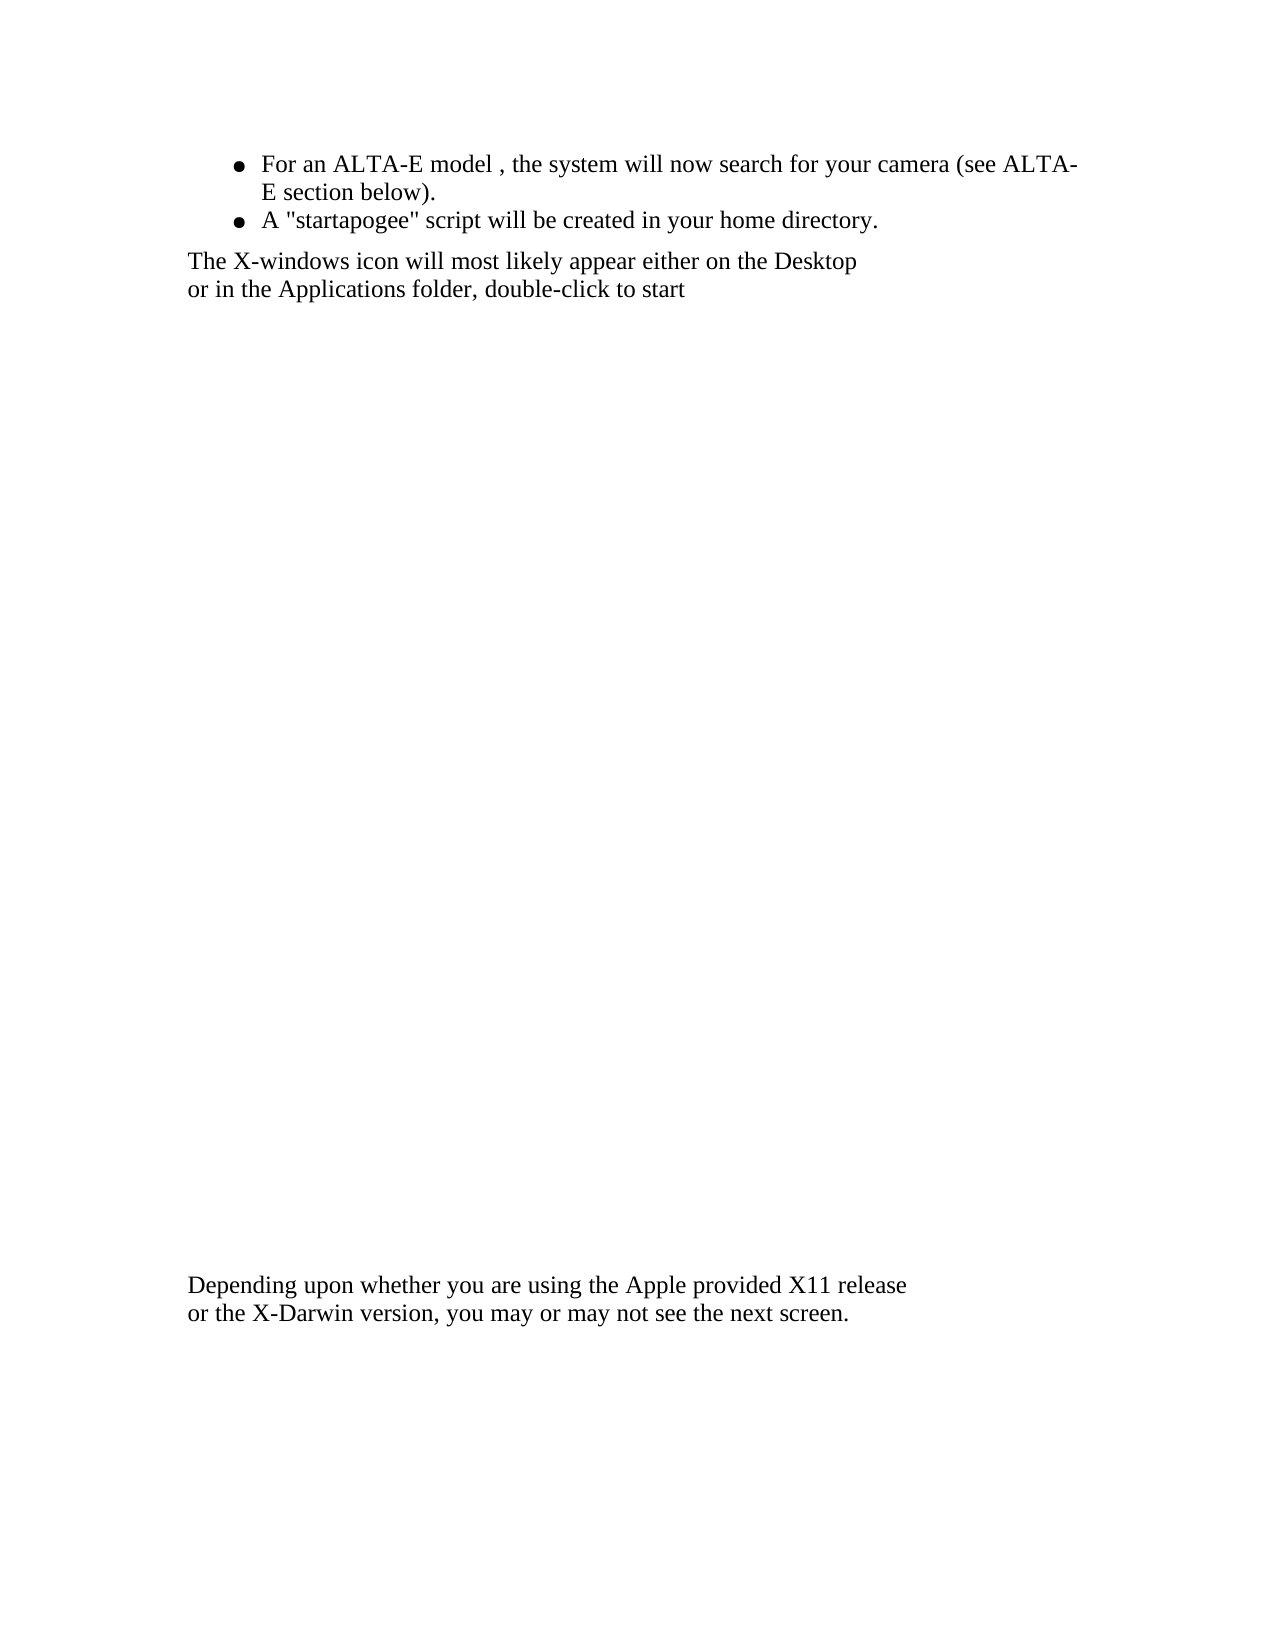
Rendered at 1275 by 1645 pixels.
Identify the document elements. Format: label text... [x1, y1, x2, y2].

text The X-windows icon will most likely appear either on the Desktop or in the Applications folder, double-click to start [187, 247, 1087, 303]
list For an ALTA-E model , the system will now search for your camera (see ALTA-E section below). [232, 150, 1087, 206]
text Depending upon whether you are using the Apple provided X11 release or the X-Darwin version, you may or may not see the next screen. [187, 1271, 1087, 1327]
list A "startapogee" script will be created in your home directory. [232, 206, 1087, 234]
